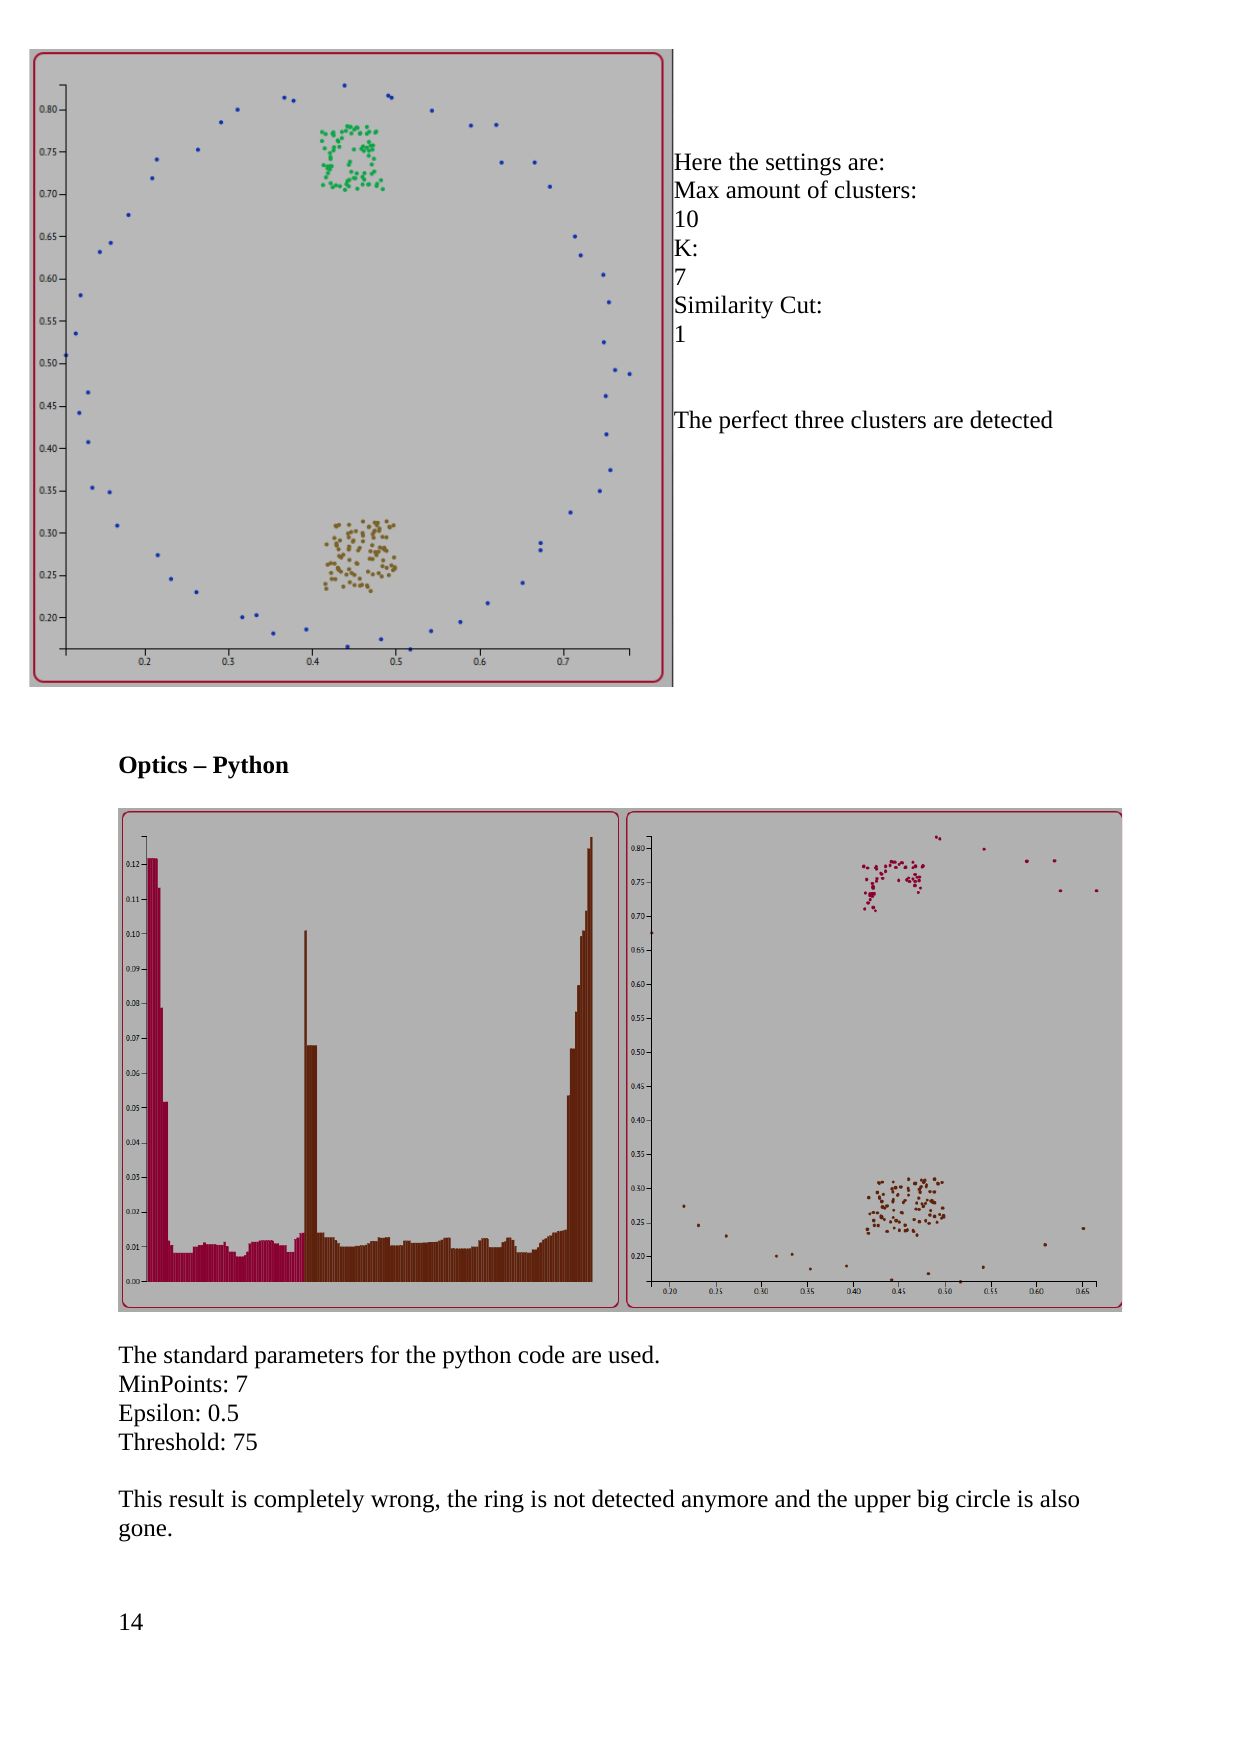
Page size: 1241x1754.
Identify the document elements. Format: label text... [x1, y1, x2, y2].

text Epsilon: 0.5 [118, 1398, 1122, 1427]
text The standard parameters for the python code are used. [118, 1340, 1122, 1369]
text 7 [674, 262, 1122, 291]
text Here the settings are: [674, 147, 1122, 176]
text 1 [674, 319, 1122, 348]
text K: [674, 233, 1122, 262]
text Max amount of clusters: [674, 176, 1122, 204]
text MinPoints: 7 [118, 1369, 1122, 1398]
picture [118, 808, 1123, 1312]
text The perfect three clusters are detected [674, 406, 1122, 434]
text Optics – Python [118, 751, 1122, 779]
picture [29, 49, 674, 687]
text This result is completely wrong, the ring is not detected anymore and the upper big circle is also gone. [118, 1484, 1122, 1542]
text Threshold: 75 [118, 1427, 1122, 1455]
text 10 [674, 204, 1122, 233]
text Similarity Cut: [674, 291, 1122, 319]
